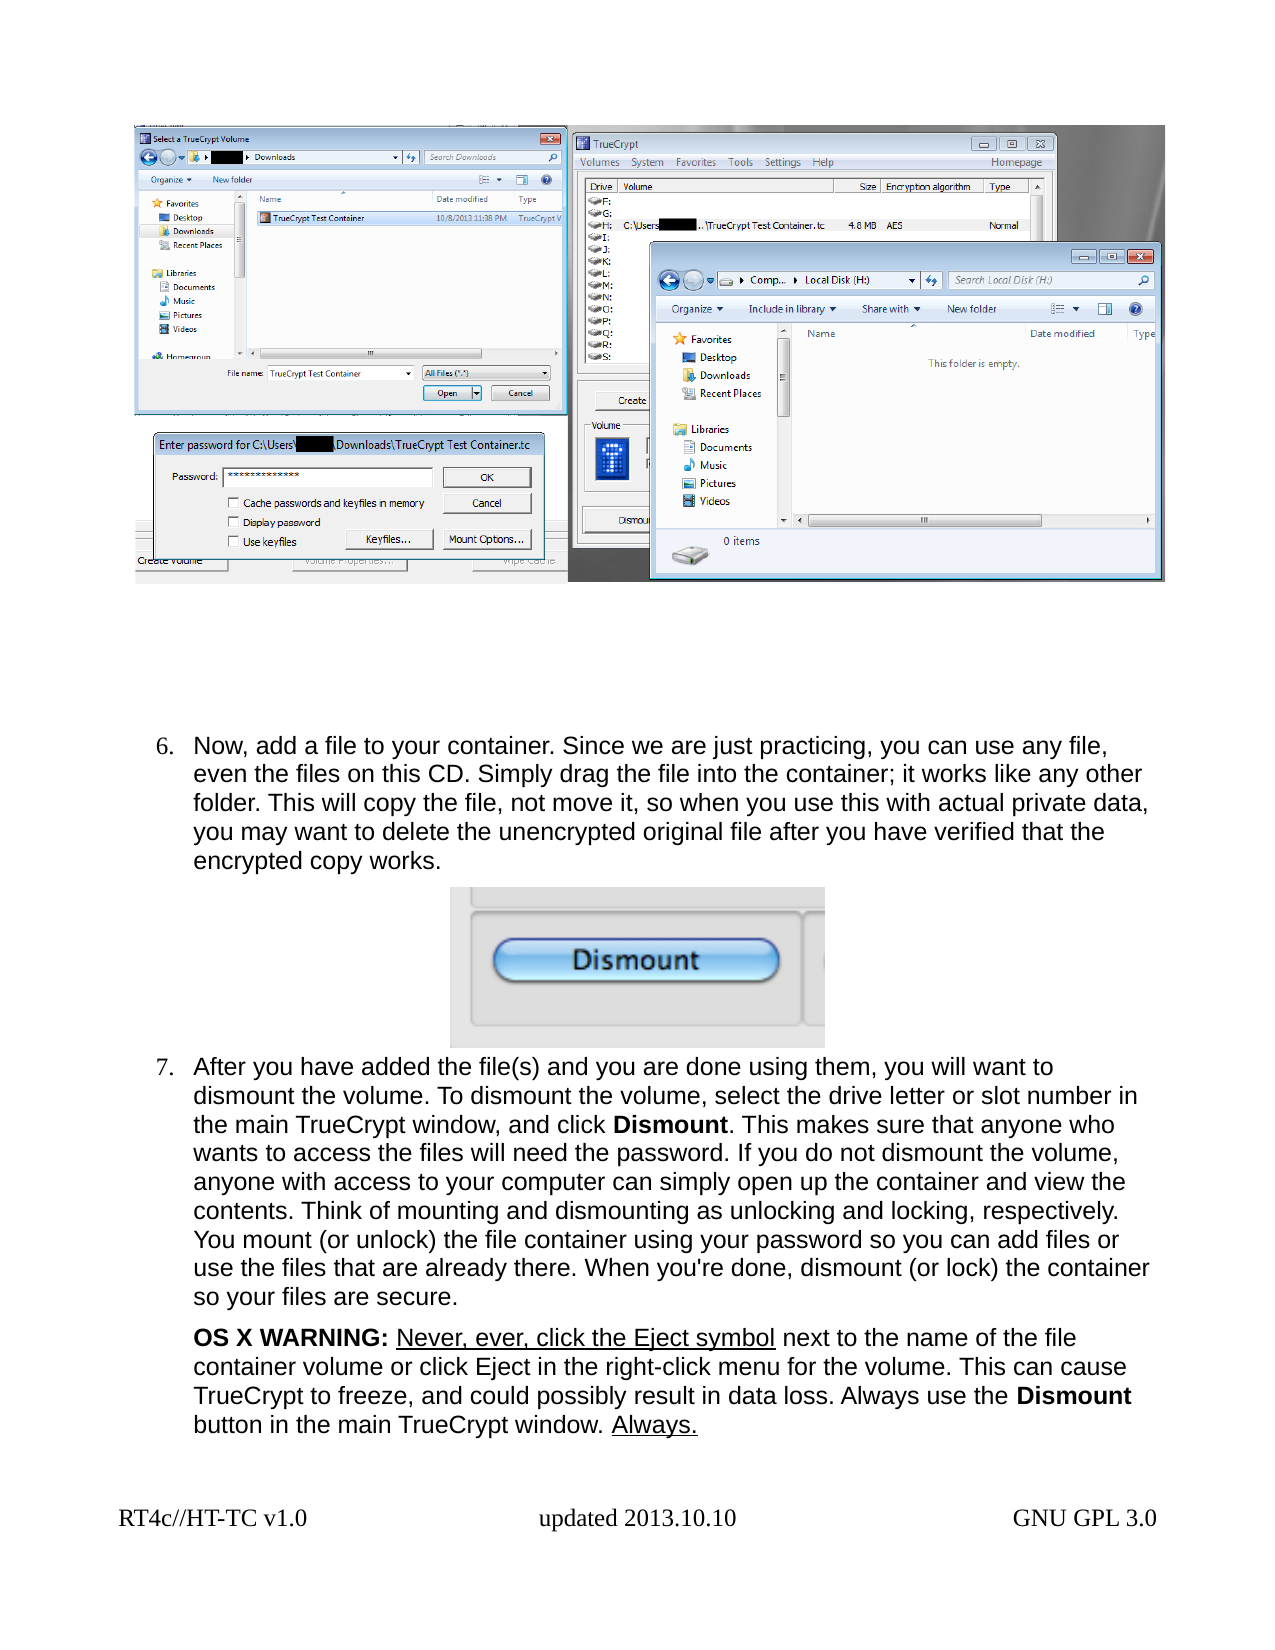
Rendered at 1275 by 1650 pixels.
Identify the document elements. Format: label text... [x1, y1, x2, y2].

list After you have added the file(s) and you are done using them, you will want to dismount the volume. To dismount the volume, select the drive letter or slot number in the main TrueCrypt window, and click Dismount. This makes sure that anyone who wants to access the files will need the password. If you do not dismount the volume, anyone with access to your computer can simply open up the container and view the contents. Think of mounting and dismounting as unlocking and locking, respectively. You mount (or unlock) the file container using your password so you can add files or use the files that are already there. When you're done, dismount (or lock) the container so your files are secure. [156, 1052, 1157, 1311]
picture [450, 887, 825, 1048]
list OS X WARNING: Never, ever, click the Eject symbol next to the name of the file container volume or click Eject in the right-click menu for the volume. This can cause TrueCrypt to freeze, and could possibly result in data loss. Always use the Dismount button in the main TrueCrypt window. Always. [156, 1323, 1157, 1438]
picture [134, 125, 1166, 584]
list Now, add a file to your container. Since we are just practicing, you can use any file, even the files on this CD. Simply drag the file into the container; it works like any other folder. This will copy the file, not move it, so when you use this with actual private data, you may want to delete the unencrypted original file after you have verified that the encrypted copy works. [156, 731, 1157, 874]
